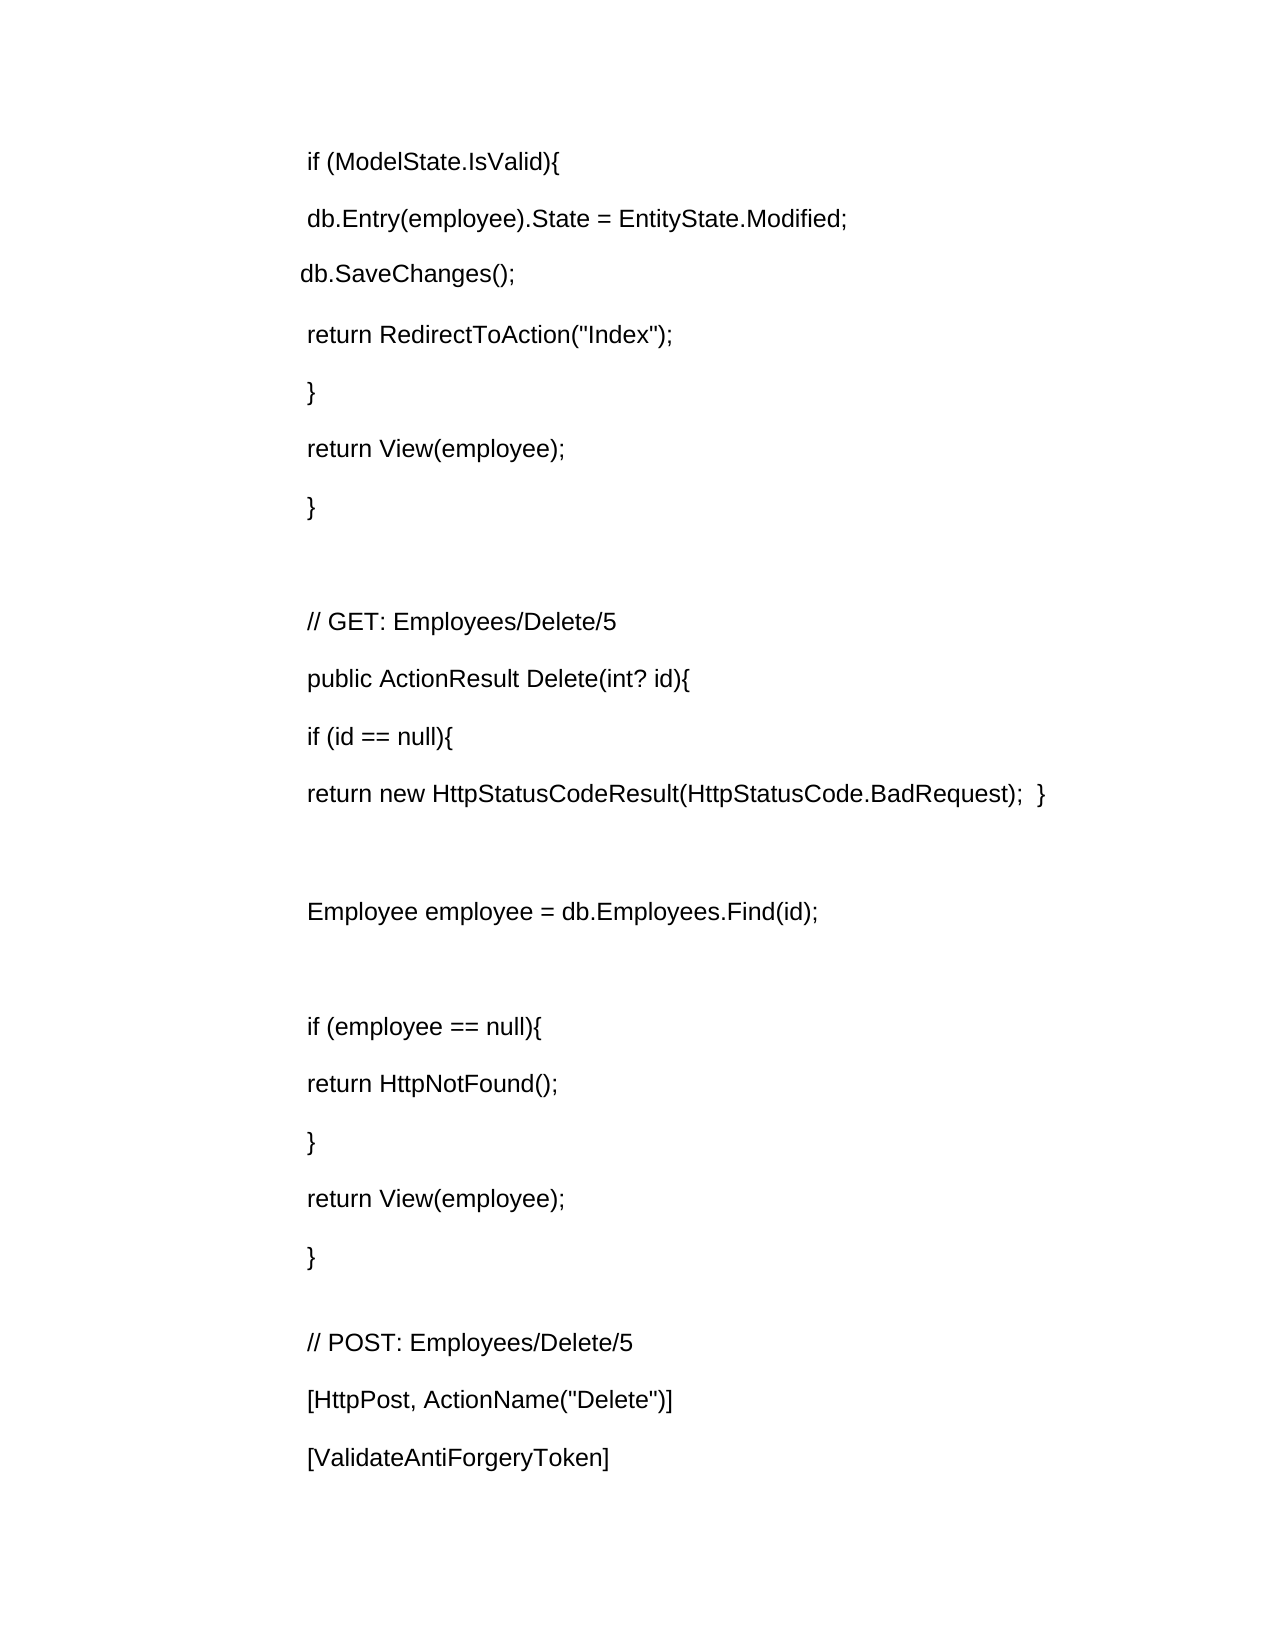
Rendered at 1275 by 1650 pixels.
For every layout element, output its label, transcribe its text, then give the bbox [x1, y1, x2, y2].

text return RedirectToAction("Index"); [300, 319, 1160, 348]
text // POST: Employees/Delete/5 [300, 1328, 1160, 1357]
text return HttpNotFound(); [300, 1069, 1160, 1098]
text public ActionResult Delete(int? id){ [300, 664, 1160, 693]
text db.Entry(employee).State = EntityState.Modified; db.SaveChanges(); [300, 204, 922, 288]
text Employee employee = db.Employees.Find(id); [300, 897, 1160, 926]
text } [300, 377, 1160, 406]
text } [300, 1127, 1160, 1156]
text } [300, 492, 1160, 521]
text } [300, 1242, 1160, 1270]
text if (id == null){ [300, 722, 1160, 750]
text return new HttpStatusCodeResult(HttpStatusCode.BadRequest); } [300, 779, 1098, 808]
text return View(employee); [300, 1184, 1160, 1213]
text return View(employee); [300, 434, 1160, 463]
text [ValidateAntiForgeryToken] [300, 1443, 1160, 1471]
text if (employee == null){ [300, 1012, 1160, 1041]
text [HttpPost, ActionName("Delete")] [300, 1385, 1160, 1414]
text if (ModelState.IsValid){ [300, 146, 1160, 175]
text // GET: Employees/Delete/5 [300, 607, 1160, 636]
